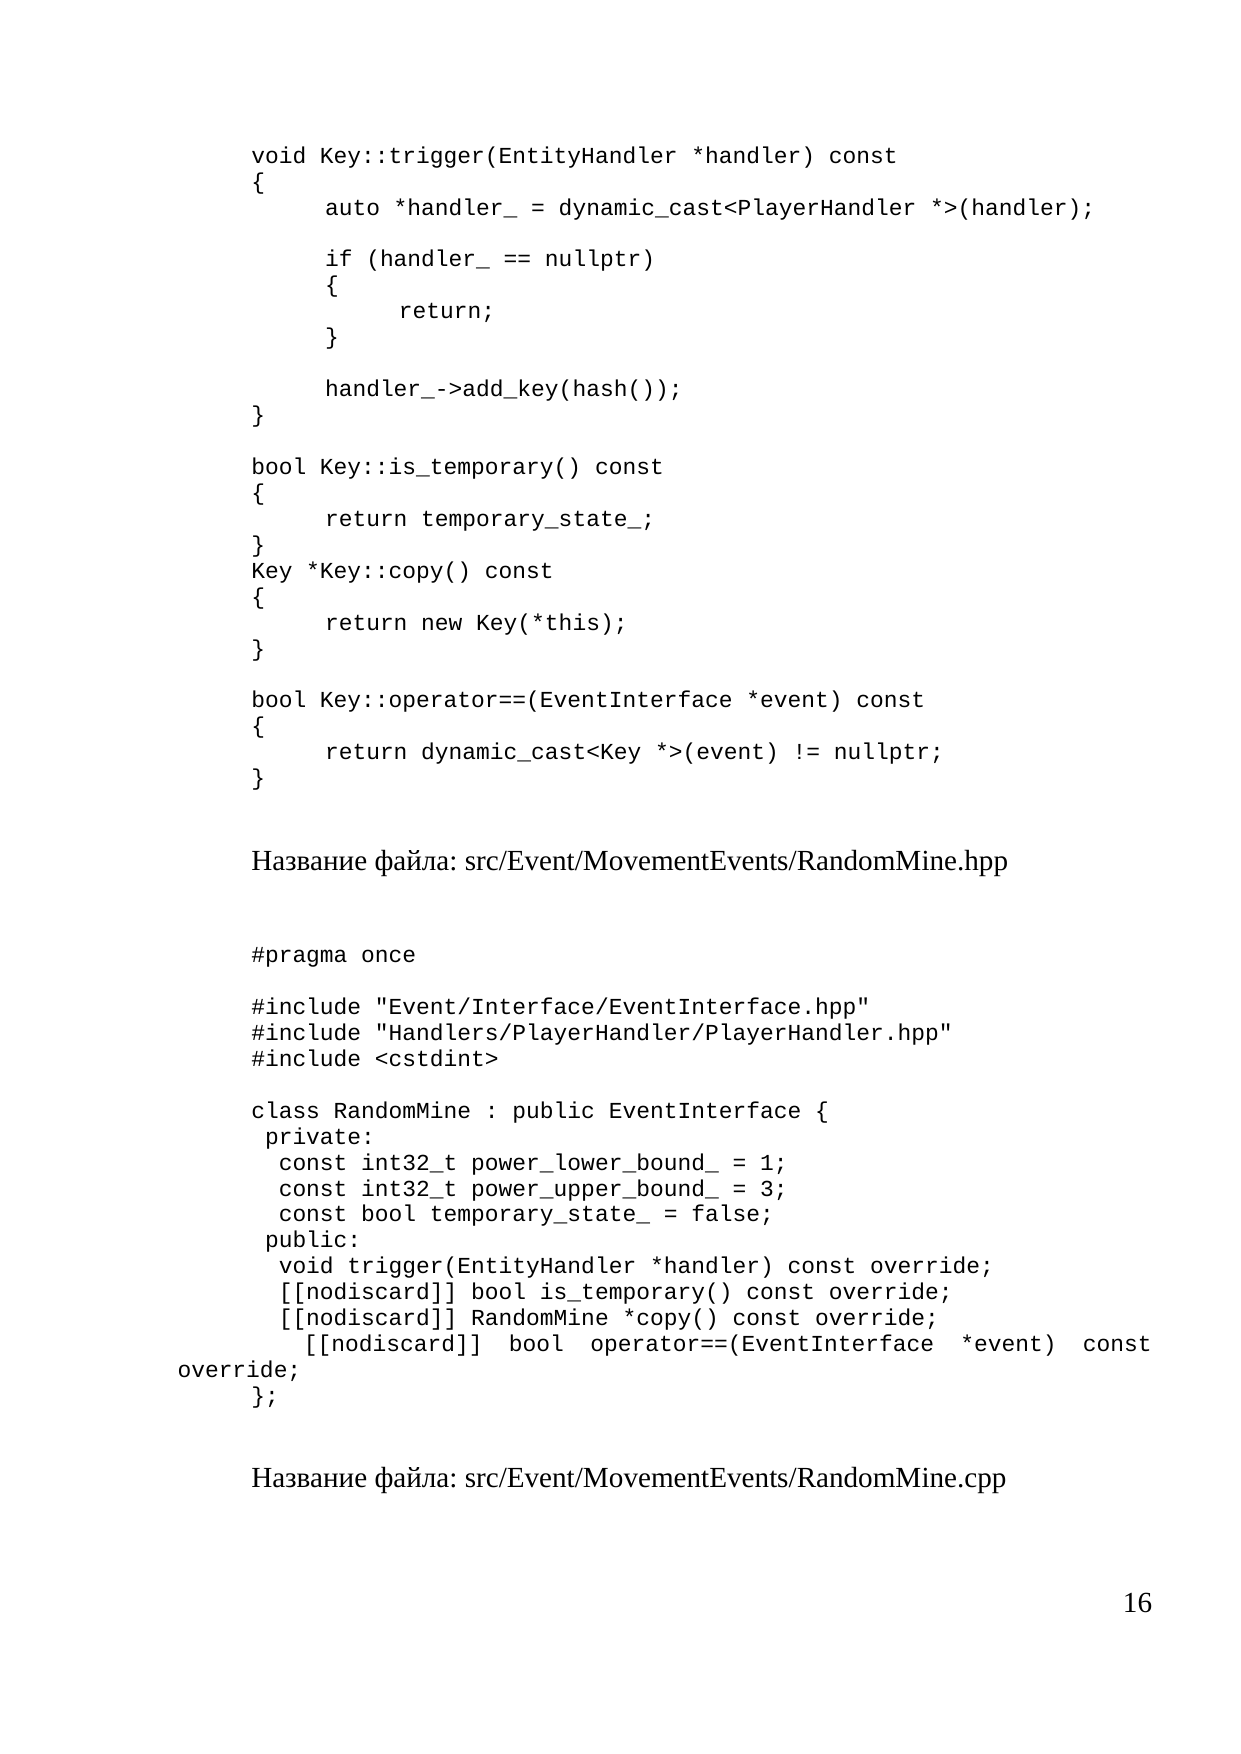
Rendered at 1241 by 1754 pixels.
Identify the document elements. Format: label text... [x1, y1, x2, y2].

text } [177, 767, 1152, 792]
text bool Key::is_temporary() const [177, 455, 1152, 481]
text { [177, 274, 1152, 300]
text #pragma once [177, 943, 1152, 969]
text public: [177, 1229, 1152, 1255]
text handler_->add_key(hash()); [177, 377, 1152, 403]
text { [177, 170, 1152, 196]
text } [177, 403, 1152, 429]
text #include "Event/Interface/EventInterface.hpp" [177, 995, 1152, 1021]
text { [177, 715, 1152, 741]
text } [177, 533, 1152, 559]
text { [177, 481, 1152, 507]
text const int32_t power_lower_bound_ = 1; [177, 1151, 1152, 1177]
text Key *Key::copy() const [177, 559, 1152, 585]
text #include <cstdint> [177, 1047, 1152, 1073]
text class RandomMine : public EventInterface { [177, 1099, 1152, 1125]
text [[nodiscard]] bool operator==(EventInterface *event) const override; [177, 1332, 1152, 1384]
text { [177, 585, 1152, 611]
text void trigger(EntityHandler *handler) const override; [177, 1255, 1152, 1281]
text } [177, 637, 1152, 663]
text if (handler_ == nullptr) [177, 248, 1152, 274]
text const bool temporary_state_ = false; [177, 1203, 1152, 1229]
text #include "Handlers/PlayerHandler/PlayerHandler.hpp" [177, 1021, 1152, 1047]
text const int32_t power_upper_bound_ = 3; [177, 1177, 1152, 1203]
text return new Key(*this); [177, 611, 1152, 637]
text } [177, 326, 1152, 352]
text Название файла: src/Event/MovementEvents/RandomMine.hpp [177, 843, 1152, 876]
text }; [177, 1384, 1152, 1410]
text [[nodiscard]] RandomMine *copy() const override; [177, 1307, 1152, 1332]
text bool Key::operator==(EventInterface *event) const [177, 689, 1152, 715]
text private: [177, 1125, 1152, 1151]
text void Key::trigger(EntityHandler *handler) const [177, 144, 1152, 170]
text auto *handler_ = dynamic_cast<PlayerHandler *>(handler); [177, 196, 1152, 222]
text return temporary_state_; [177, 507, 1152, 533]
text [[nodiscard]] bool is_temporary() const override; [177, 1281, 1152, 1307]
text return dynamic_cast<Key *>(event) != nullptr; [177, 741, 1152, 767]
text Название файла: src/Event/MovementEvents/RandomMine.cpp [177, 1461, 1152, 1494]
text return; [177, 300, 1152, 326]
